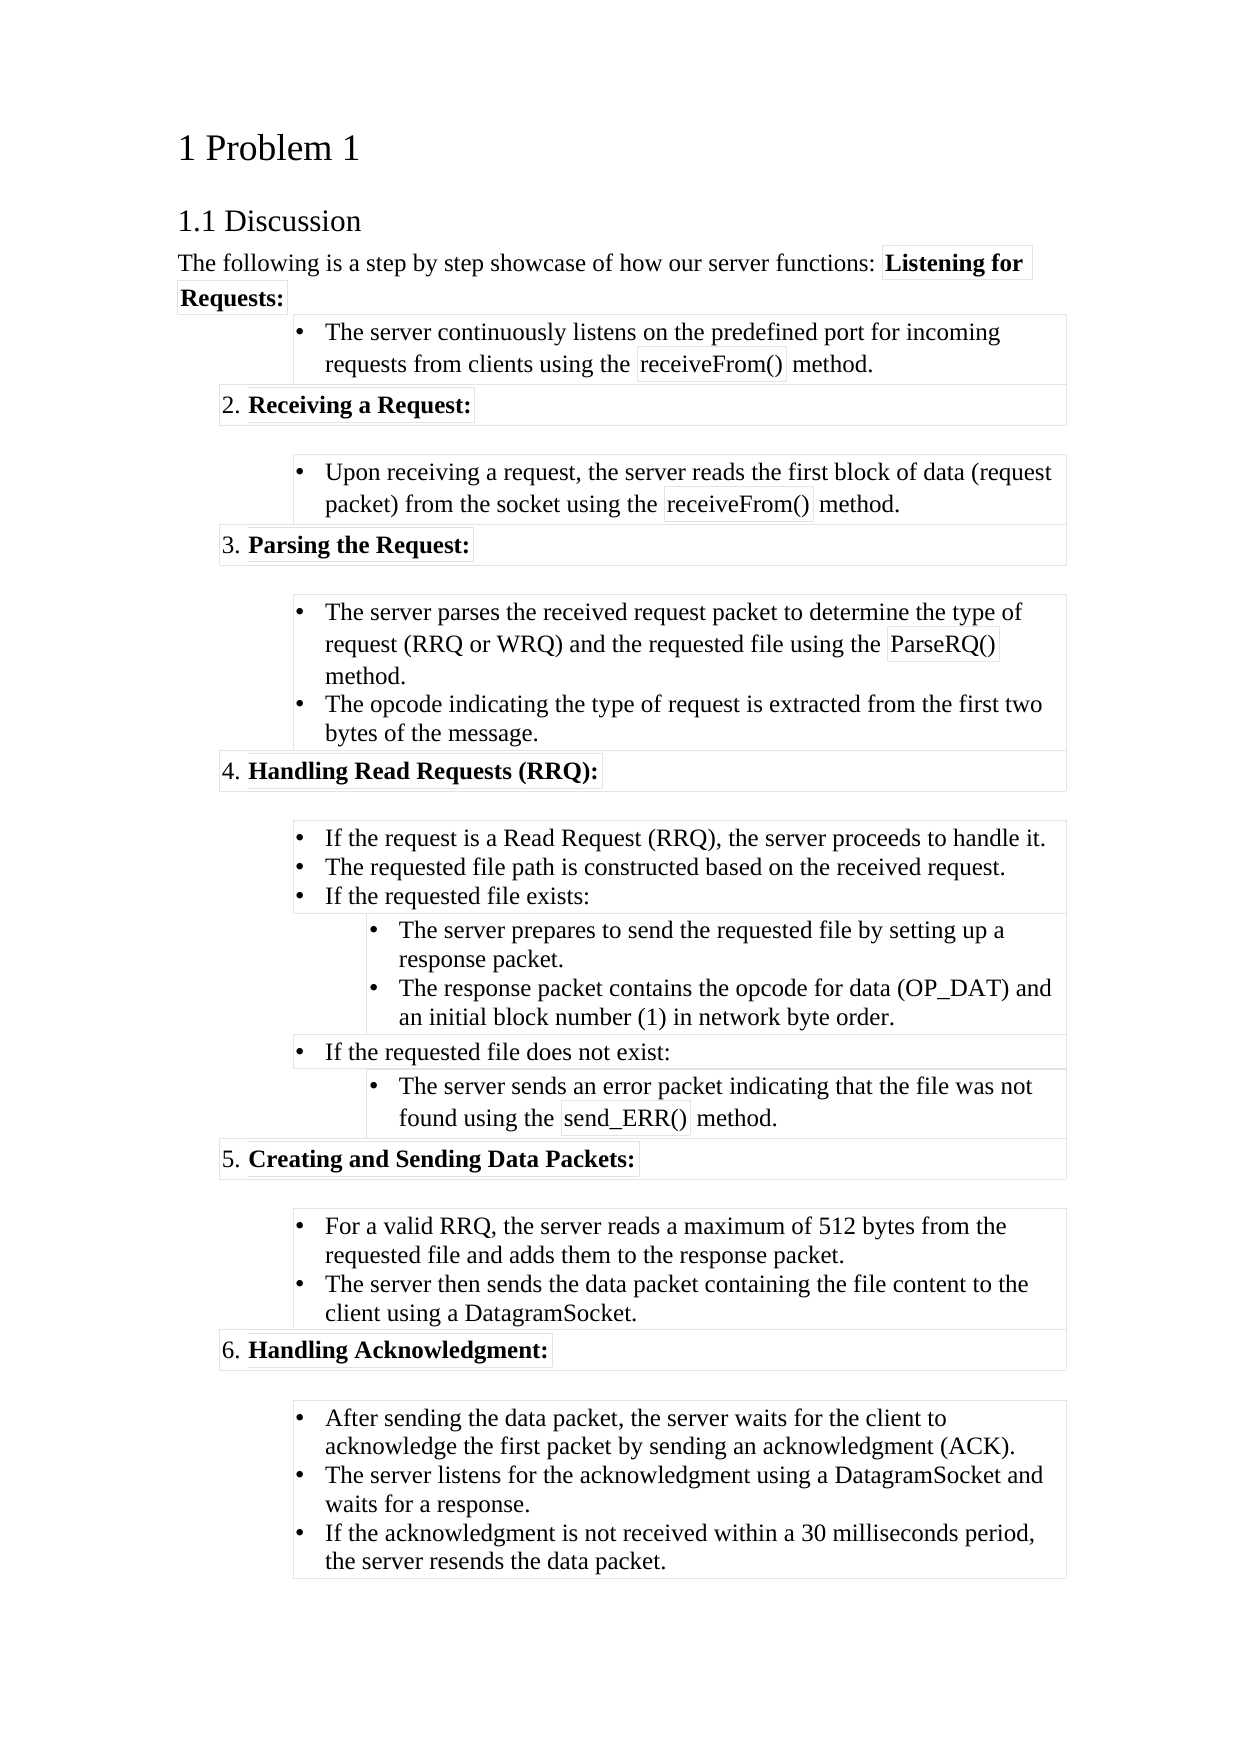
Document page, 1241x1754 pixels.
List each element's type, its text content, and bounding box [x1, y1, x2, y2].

subtitle Problem 1 [177, 128, 1063, 168]
list Handling Acknowledgment: [220, 1330, 1066, 1370]
list The opcode indicating the type of request is extracted from the first two bytes of the message. [294, 686, 1066, 750]
list Upon receiving a request, the server reads the first block of data (request packet) from the socket using the receiveFrom() method. [294, 455, 1066, 524]
list The server sends an error packet indicating that the file was not found using the send_ERR() method. [367, 1070, 1066, 1138]
list If the requested file exists: [294, 878, 1066, 913]
list The server listens for the acknowledgment using a DatagramSocket and waits for a response. [294, 1457, 1066, 1515]
list The server prepares to send the requested file by setting up a response packet. [367, 914, 1066, 970]
list The requested file path is constructed based on the received request. [294, 849, 1066, 878]
list Creating and Sending Data Packets: [220, 1139, 1066, 1179]
list If the acknowledgment is not received within a 30 milliseconds period, the server resends the data packet. [294, 1515, 1066, 1578]
text The following is a step by step showcase of how our server functions: Listening for Requests: [177, 245, 1063, 314]
list If the request is a Read Request (RRQ), the server proceeds to handle it. [294, 821, 1066, 849]
list For a valid RRQ, the server reads a maximum of 512 bytes from the requested file and adds them to the response packet. [294, 1209, 1066, 1266]
list After sending the data packet, the server waits for the client to acknowledge the first packet by sending an acknowledgment (ACK). [294, 1401, 1066, 1457]
subtitle Discussion [177, 205, 1063, 238]
list The response packet contains the opcode for data (OP_DAT) and an initial block number (1) in network byte order. [367, 970, 1066, 1034]
list The server continuously listens on the predefined port for incoming requests from clients using the receiveFrom() method. [294, 315, 1066, 384]
list Handling Read Requests (RRQ): [220, 751, 1066, 791]
list The server parses the received request packet to determine the type of request (RRQ or WRQ) and the requested file using the ParseRQ() method. [294, 595, 1066, 686]
list The server then sends the data packet containing the file content to the client using a DatagramSocket. [294, 1266, 1066, 1329]
list Parsing the Request: [220, 525, 1066, 565]
list Receiving a Request: [220, 385, 1066, 425]
list If the requested file does not exist: [294, 1035, 1066, 1068]
